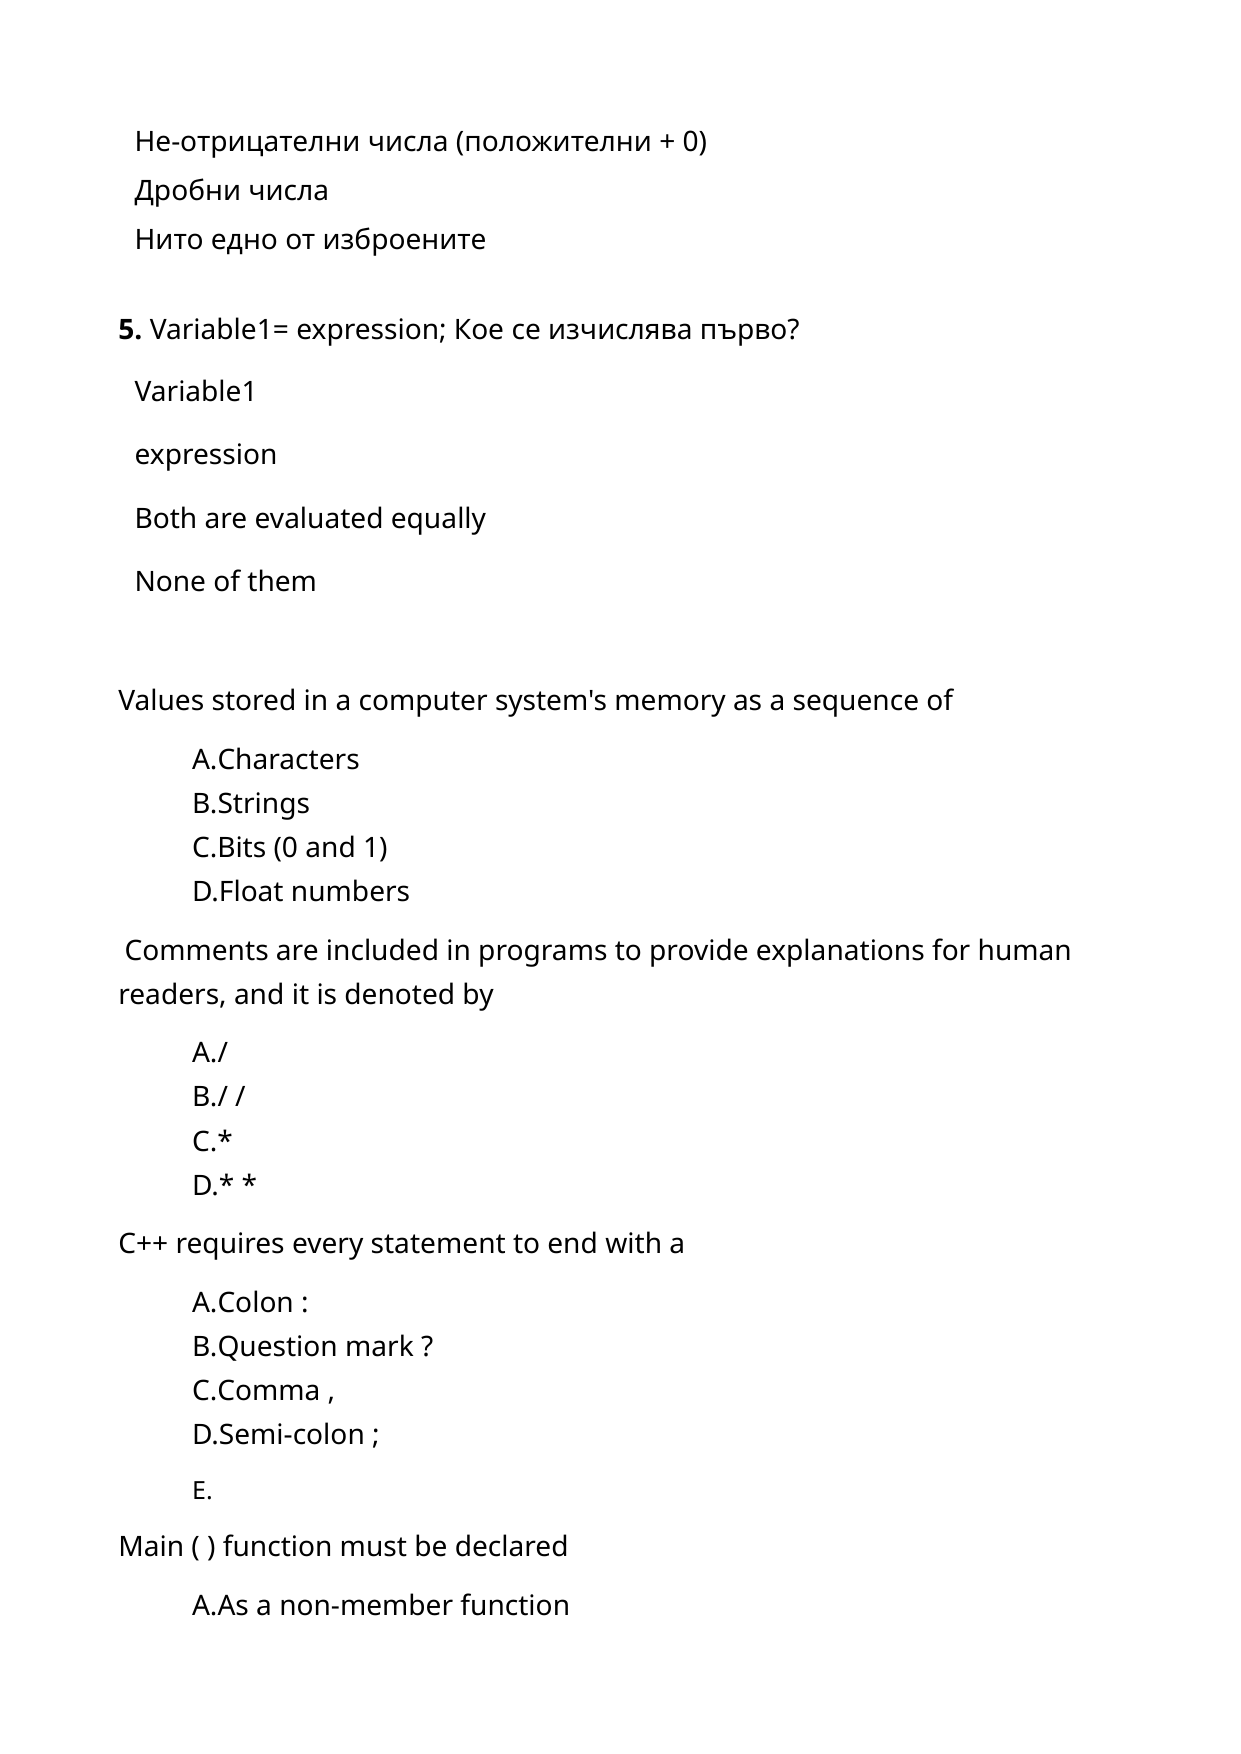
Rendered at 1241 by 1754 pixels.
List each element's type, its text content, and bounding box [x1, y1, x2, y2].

list Bits (0 and 1) [118, 827, 1122, 866]
text C++ requires every statement to end with a [118, 1223, 1122, 1262]
list / / [118, 1077, 1122, 1115]
list Characters [118, 739, 1122, 777]
text Main ( ) function must be declared [118, 1527, 1122, 1565]
text Variable1 [118, 368, 1122, 410]
list Comma , [118, 1370, 1122, 1409]
text Не-отрицателни числа (положителни + 0) [118, 118, 1122, 161]
list * [118, 1121, 1122, 1159]
text Нито едно от изброените [118, 216, 1122, 259]
text Comments are included in programs to provide explanations for human readers, and it is denoted by [118, 930, 1122, 1012]
list / [118, 1033, 1122, 1071]
text expression [118, 431, 1122, 474]
list Semi-colon ; [118, 1414, 1122, 1453]
list Strings [118, 783, 1122, 822]
list Float numbers [118, 871, 1122, 910]
text None of them [118, 558, 1122, 601]
text Дробни числа [118, 167, 1122, 210]
list Colon : [118, 1282, 1122, 1321]
list * * [118, 1165, 1122, 1203]
text 5. Variable1= expression; Кое се изчислява първо? [118, 309, 1122, 347]
text Values stored in a computer system's memory as a sequence of [118, 681, 1122, 719]
text Both are evaluated equally [118, 495, 1122, 537]
list Question mark ? [118, 1326, 1122, 1364]
list As a non-member function [118, 1585, 1122, 1624]
